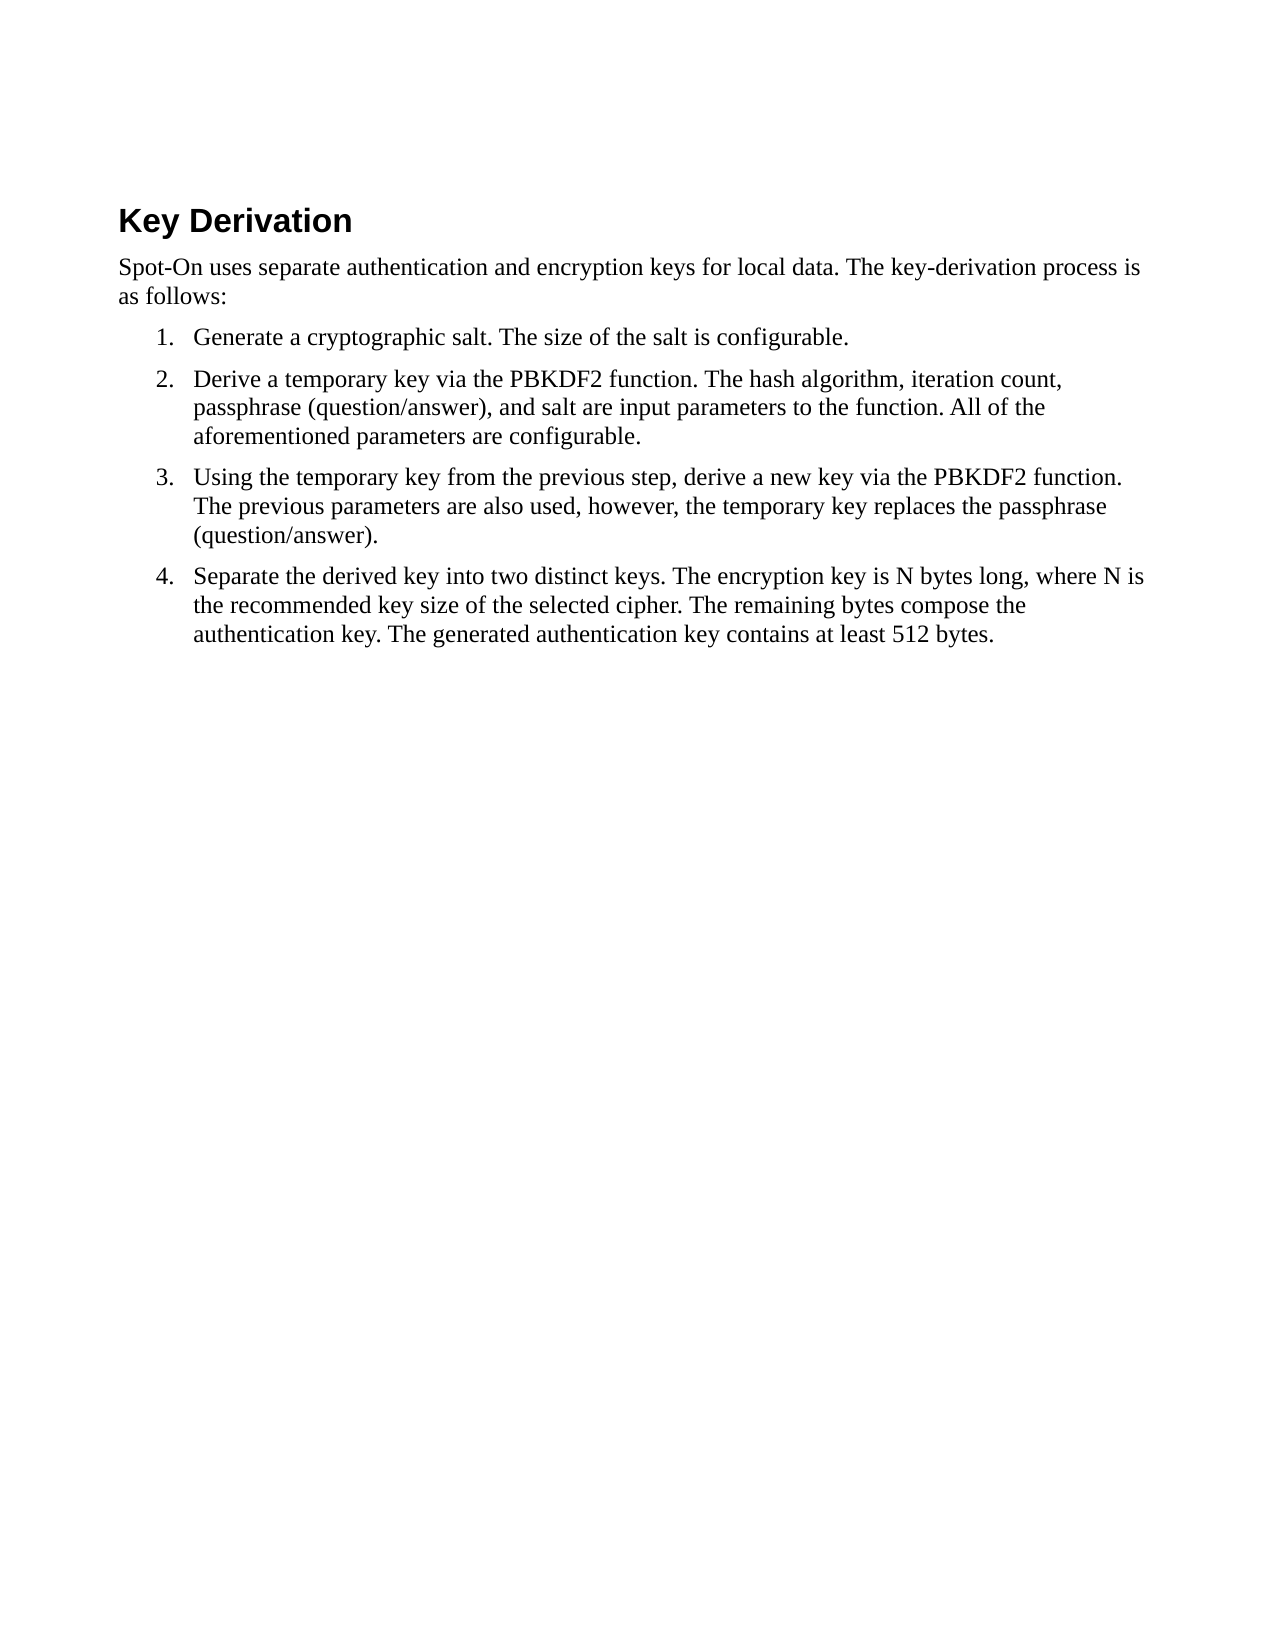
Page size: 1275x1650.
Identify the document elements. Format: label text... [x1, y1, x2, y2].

list Generate a cryptographic salt. The size of the salt is configurable. [156, 322, 1157, 351]
list Separate the derived key into two distinct keys. The encryption key is N bytes long, where N is the recommended key size of the selected cipher. The remaining bytes compose the authentication key. The generated authentication key contains at least 512 bytes. [156, 561, 1157, 647]
list Derive a temporary key via the PBKDF2 function. The hash algorithm, iteration count, passphrase (question/answer), and salt are input parameters to the function. All of the aforementioned parameters are configurable. [156, 364, 1157, 450]
text Spot-On uses separate authentication and encryption keys for local data. The key-derivation process is as follows: [118, 252, 1157, 310]
subtitle Key Derivation [118, 201, 1157, 240]
list Using the temporary key from the previous step, derive a new key via the PBKDF2 function. The previous parameters are also used, however, the temporary key replaces the passphrase (question/answer). [156, 462, 1157, 549]
